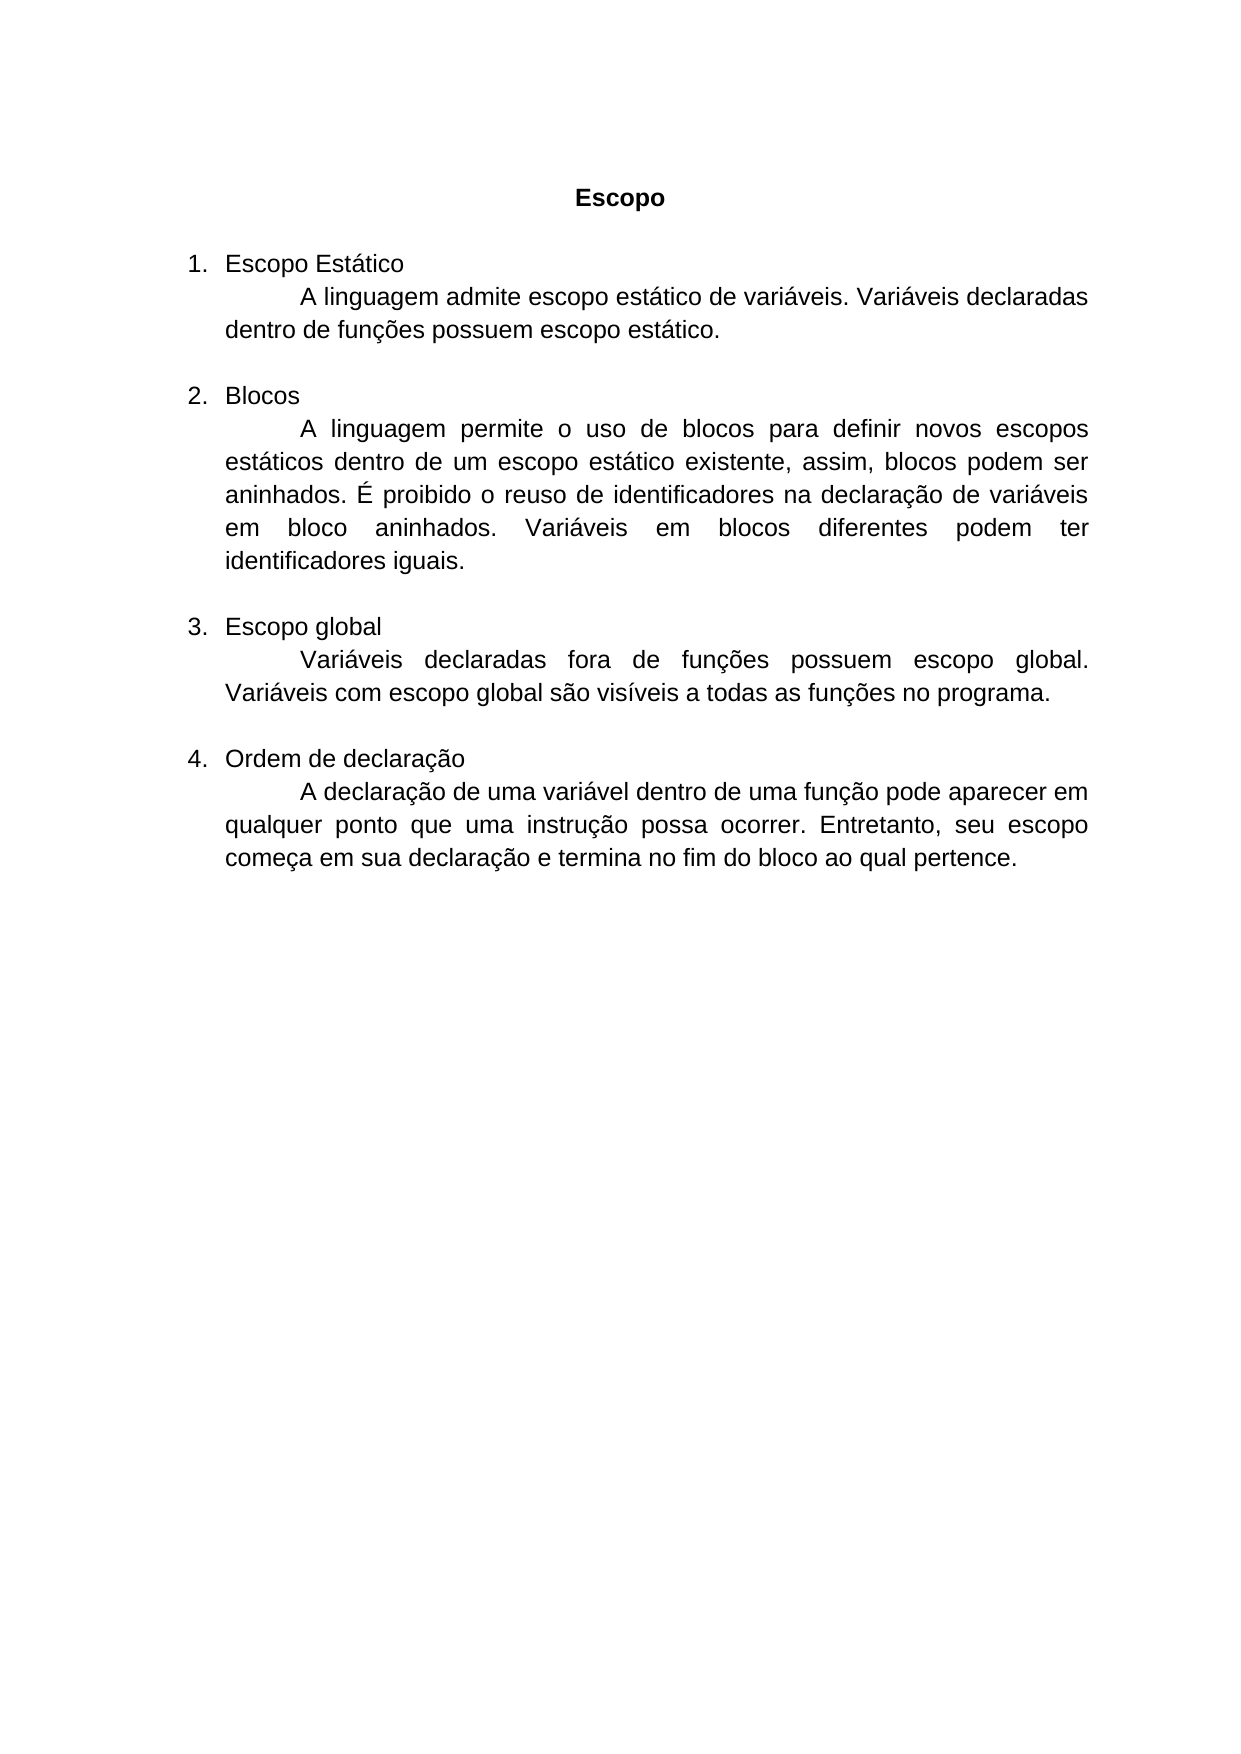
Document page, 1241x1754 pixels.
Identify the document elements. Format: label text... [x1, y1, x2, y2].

text Escopo [150, 183, 1090, 212]
text Variáveis declaradas fora de funções possuem escopo global. Variáveis com escopo global são visíveis a todas as funções no programa. [225, 645, 1090, 707]
list Escopo Estático [187, 249, 1090, 278]
list Ordem de declaração [187, 744, 1090, 773]
text A declaração de uma variável dentro de uma função pode aparecer em qualquer ponto que uma instrução possa ocorrer. Entretanto, seu escopo começa em sua declaração e termina no fim do bloco ao qual pertence. [225, 777, 1090, 872]
text A linguagem admite escopo estático de variáveis. Variáveis declaradas dentro de funções possuem escopo estático. [225, 282, 1090, 344]
list Blocos [187, 381, 1090, 410]
list Escopo global [187, 612, 1090, 641]
text A linguagem permite o uso de blocos para definir novos escopos estáticos dentro de um escopo estático existente, assim, blocos podem ser aninhados. É proibido o reuso de identificadores na declaração de variáveis em bloco aninhados. Variáveis em blocos diferentes podem ter identificadores iguais. [225, 414, 1090, 575]
